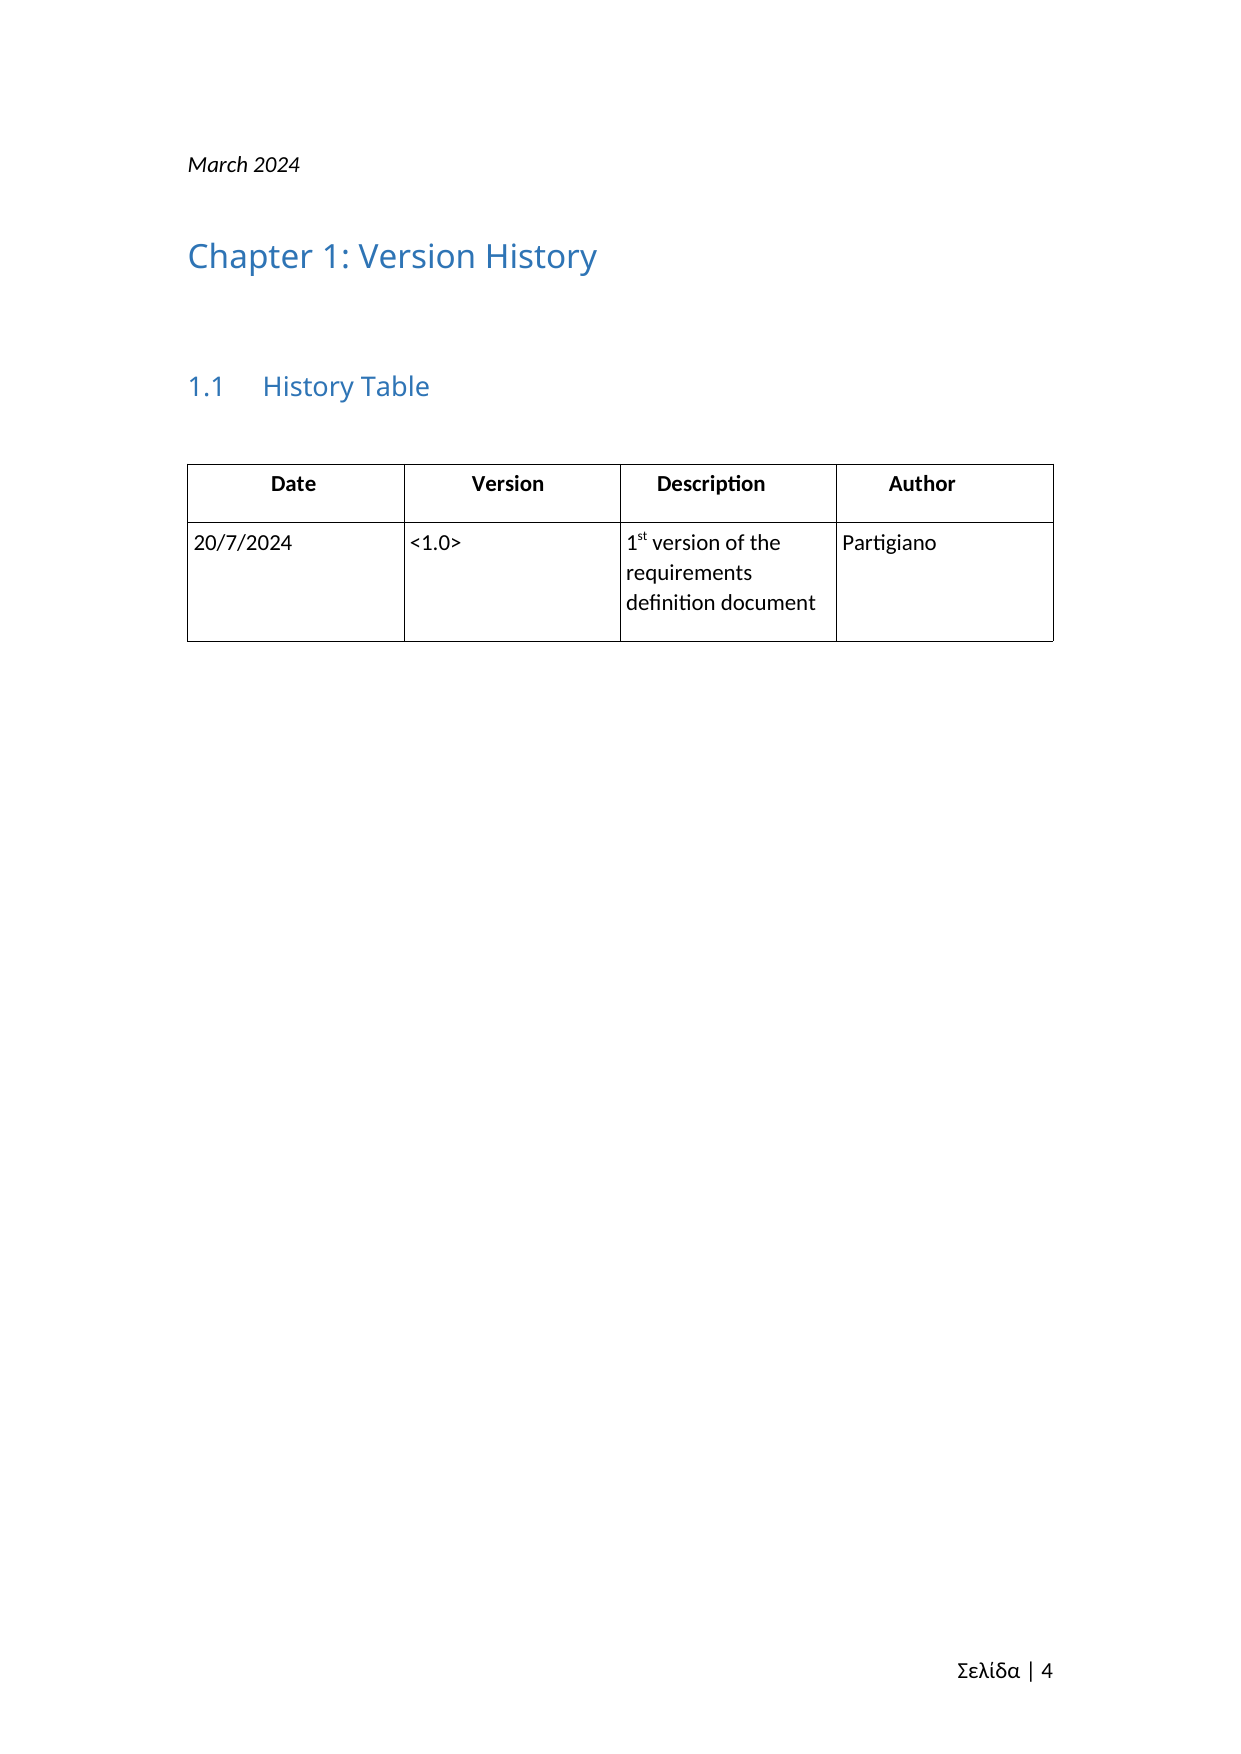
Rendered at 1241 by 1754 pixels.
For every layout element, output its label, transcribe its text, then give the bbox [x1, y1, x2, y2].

table_header Version [405, 465, 620, 522]
table_header Date [188, 465, 404, 522]
subtitle Chapter 1: Version History [187, 232, 1053, 278]
table_header Author [837, 465, 1053, 522]
table_cell <1.0> [405, 523, 620, 641]
table_header Description [621, 465, 836, 522]
table_cell Partigiano [837, 523, 1053, 641]
subtitle History Table [187, 367, 1053, 404]
table_cell 20/7/2024 [188, 523, 404, 641]
table_cell 1st version of the requirements definition document [621, 523, 836, 641]
